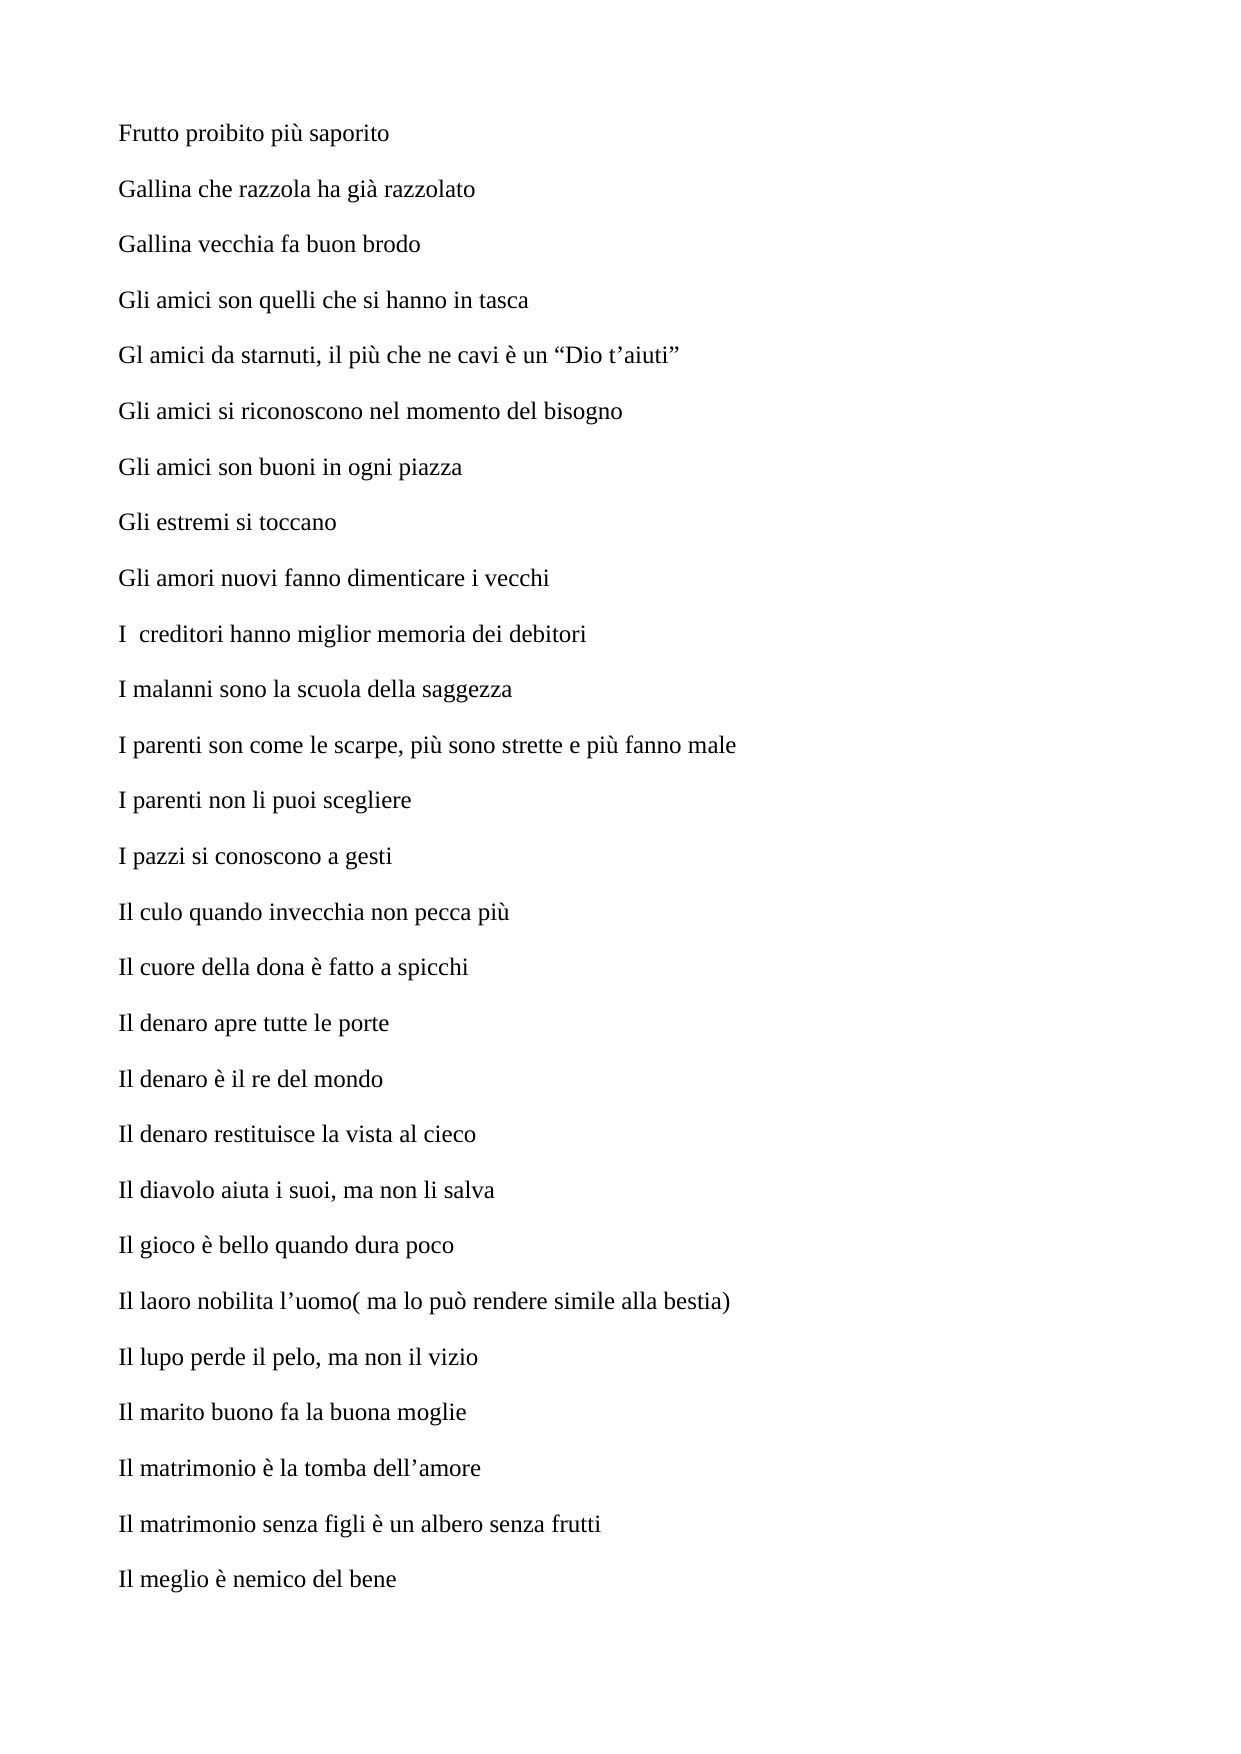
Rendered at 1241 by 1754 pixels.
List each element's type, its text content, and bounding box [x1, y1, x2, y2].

text Gli amici son buoni in ogni piazza [118, 452, 1122, 481]
text I parenti non li puoi scegliere [118, 786, 1122, 814]
text Il meglio è nemico del bene [118, 1564, 1122, 1593]
text Il diavolo aiuta i suoi, ma non li salva [118, 1175, 1122, 1204]
text Il marito buono fa la buona moglie [118, 1397, 1122, 1426]
text Il culo quando invecchia non pecca più [118, 897, 1122, 926]
text Il denaro apre tutte le porte [118, 1008, 1122, 1037]
text Il lupo perde il pelo, ma non il vizio [118, 1342, 1122, 1371]
text Gallina vecchia fa buon brodo [118, 229, 1122, 258]
text Gallina che razzola ha già razzolato [118, 174, 1122, 202]
text Il matrimonio è la tomba dell’amore [118, 1453, 1122, 1482]
text Gli amici si riconoscono nel momento del bisogno [118, 396, 1122, 425]
text I creditori hanno miglior memoria dei debitori [118, 619, 1122, 647]
text Il matrimonio senza figli è un albero senza frutti [118, 1509, 1122, 1537]
text Il denaro è il re del mondo [118, 1064, 1122, 1092]
text I parenti son come le scarpe, più sono strette e più fanno male [118, 730, 1122, 759]
text Frutto proibito più saporito [118, 118, 1122, 147]
text Gli amici son quelli che si hanno in tasca [118, 285, 1122, 314]
text Gli estremi si toccano [118, 507, 1122, 536]
text Il laoro nobilita l’uomo( ma lo può rendere simile alla bestia) [118, 1286, 1122, 1315]
text Il cuore della dona è fatto a spicchi [118, 952, 1122, 981]
text I malanni sono la scuola della saggezza [118, 674, 1122, 703]
text Gli amori nuovi fanno dimenticare i vecchi [118, 563, 1122, 592]
text Gl amici da starnuti, il più che ne cavi è un “Dio t’aiuti” [118, 341, 1122, 369]
text I pazzi si conoscono a gesti [118, 841, 1122, 870]
text Il denaro restituisce la vista al cieco [118, 1119, 1122, 1148]
text Il gioco è bello quando dura poco [118, 1231, 1122, 1259]
